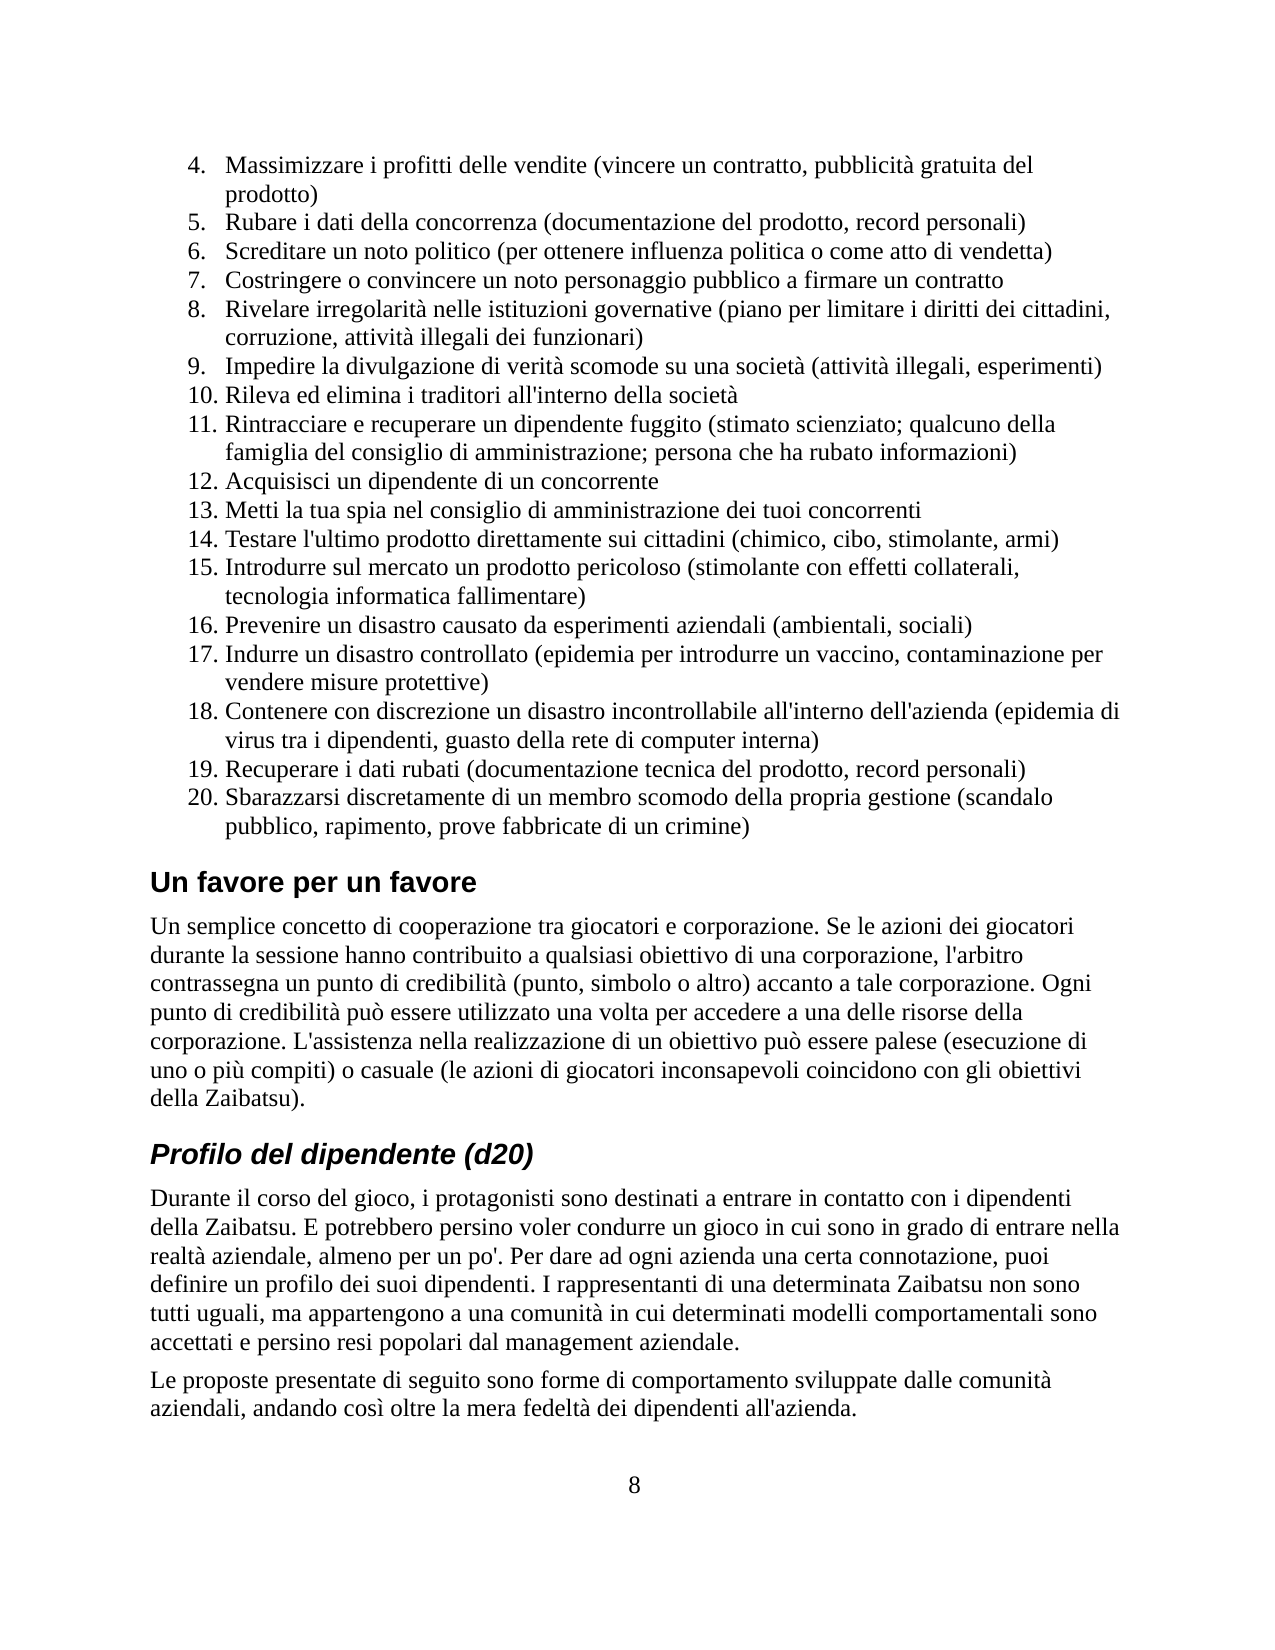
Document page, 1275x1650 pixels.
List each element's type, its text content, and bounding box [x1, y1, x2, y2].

list Rileva ed elimina i traditori all'interno della società [187, 380, 1125, 409]
list Testare l'ultimo prodotto direttamente sui cittadini (chimico, cibo, stimolante, armi) [187, 524, 1125, 552]
list Contenere con discrezione un disastro incontrollabile all'interno dell'azienda (epidemia di virus tra i dipendenti, guasto della rete di computer interna) [187, 696, 1125, 754]
subtitle Profilo del dipendente (d20) [150, 1137, 1125, 1171]
text Un semplice concetto di cooperazione tra giocatori e corporazione. Se le azioni dei giocatori durante la sessione hanno contribuito a qualsiasi obiettivo di una corporazione, l'arbitro contrassegna un punto di credibilità (punto, simbolo o altro) accanto a tale corporazione. Ogni punto di credibilità può essere utilizzato una volta per accedere a una delle risorse della corporazione. L'assistenza nella realizzazione di un obiettivo può essere palese (esecuzione di uno o più compiti) o casuale (le azioni di giocatori inconsapevoli coincidono con gli obiettivi della Zaibatsu). [150, 911, 1125, 1112]
list Rubare i dati della concorrenza (documentazione del prodotto, record personali) [187, 207, 1125, 236]
list Prevenire un disastro causato da esperimenti aziendali (ambientali, sociali) [187, 610, 1125, 639]
text Durante il corso del gioco, i protagonisti sono destinati a entrare in contatto con i dipendenti della Zaibatsu. E potrebbero persino voler condurre un gioco in cui sono in grado di entrare nella realtà aziendale, almeno per un po'. Per dare ad ogni azienda una certa connotazione, puoi definire un profilo dei suoi dipendenti. I rappresentanti di una determinata Zaibatsu non sono tutti uguali, ma appartengono a una comunità in cui determinati modelli comportamentali sono accettati e persino resi popolari dal management aziendale. [150, 1183, 1125, 1356]
list Indurre un disastro controllato (epidemia per introdurre un vaccino, contaminazione per vendere misure protettive) [187, 639, 1125, 696]
list Rintracciare e recuperare un dipendente fuggito (stimato scienziato; qualcuno della famiglia del consiglio di amministrazione; persona che ha rubato informazioni) [187, 409, 1125, 466]
list Impedire la divulgazione di verità scomode su una società (attività illegali, esperimenti) [187, 351, 1125, 380]
list Acquisisci un dipendente di un concorrente [187, 466, 1125, 495]
list Rivelare irregolarità nelle istituzioni governative (piano per limitare i diritti dei cittadini, corruzione, attività illegali dei funzionari) [187, 294, 1125, 351]
list Introdurre sul mercato un prodotto pericoloso (stimolante con effetti collaterali, tecnologia informatica fallimentare) [187, 552, 1125, 610]
list Costringere o convincere un noto personaggio pubblico a firmare un contratto [187, 265, 1125, 294]
list Screditare un noto politico (per ottenere influenza politica o come atto di vendetta) [187, 236, 1125, 265]
list Sbarazzarsi discretamente di un membro scomodo della propria gestione (scandalo pubblico, rapimento, prove fabbricate di un crimine) [187, 782, 1125, 840]
list Metti la tua spia nel consiglio di amministrazione dei tuoi concorrenti [187, 495, 1125, 524]
text Le proposte presentate di seguito sono forme di comportamento sviluppate dalle comunità aziendali, andando così oltre la mera fedeltà dei dipendenti all'azienda. [150, 1365, 1125, 1422]
list Recuperare i dati rubati (documentazione tecnica del prodotto, record personali) [187, 754, 1125, 782]
subtitle Un favore per un favore [150, 865, 1125, 898]
list Massimizzare i profitti delle vendite (vincere un contratto, pubblicità gratuita del prodotto) [187, 150, 1125, 207]
